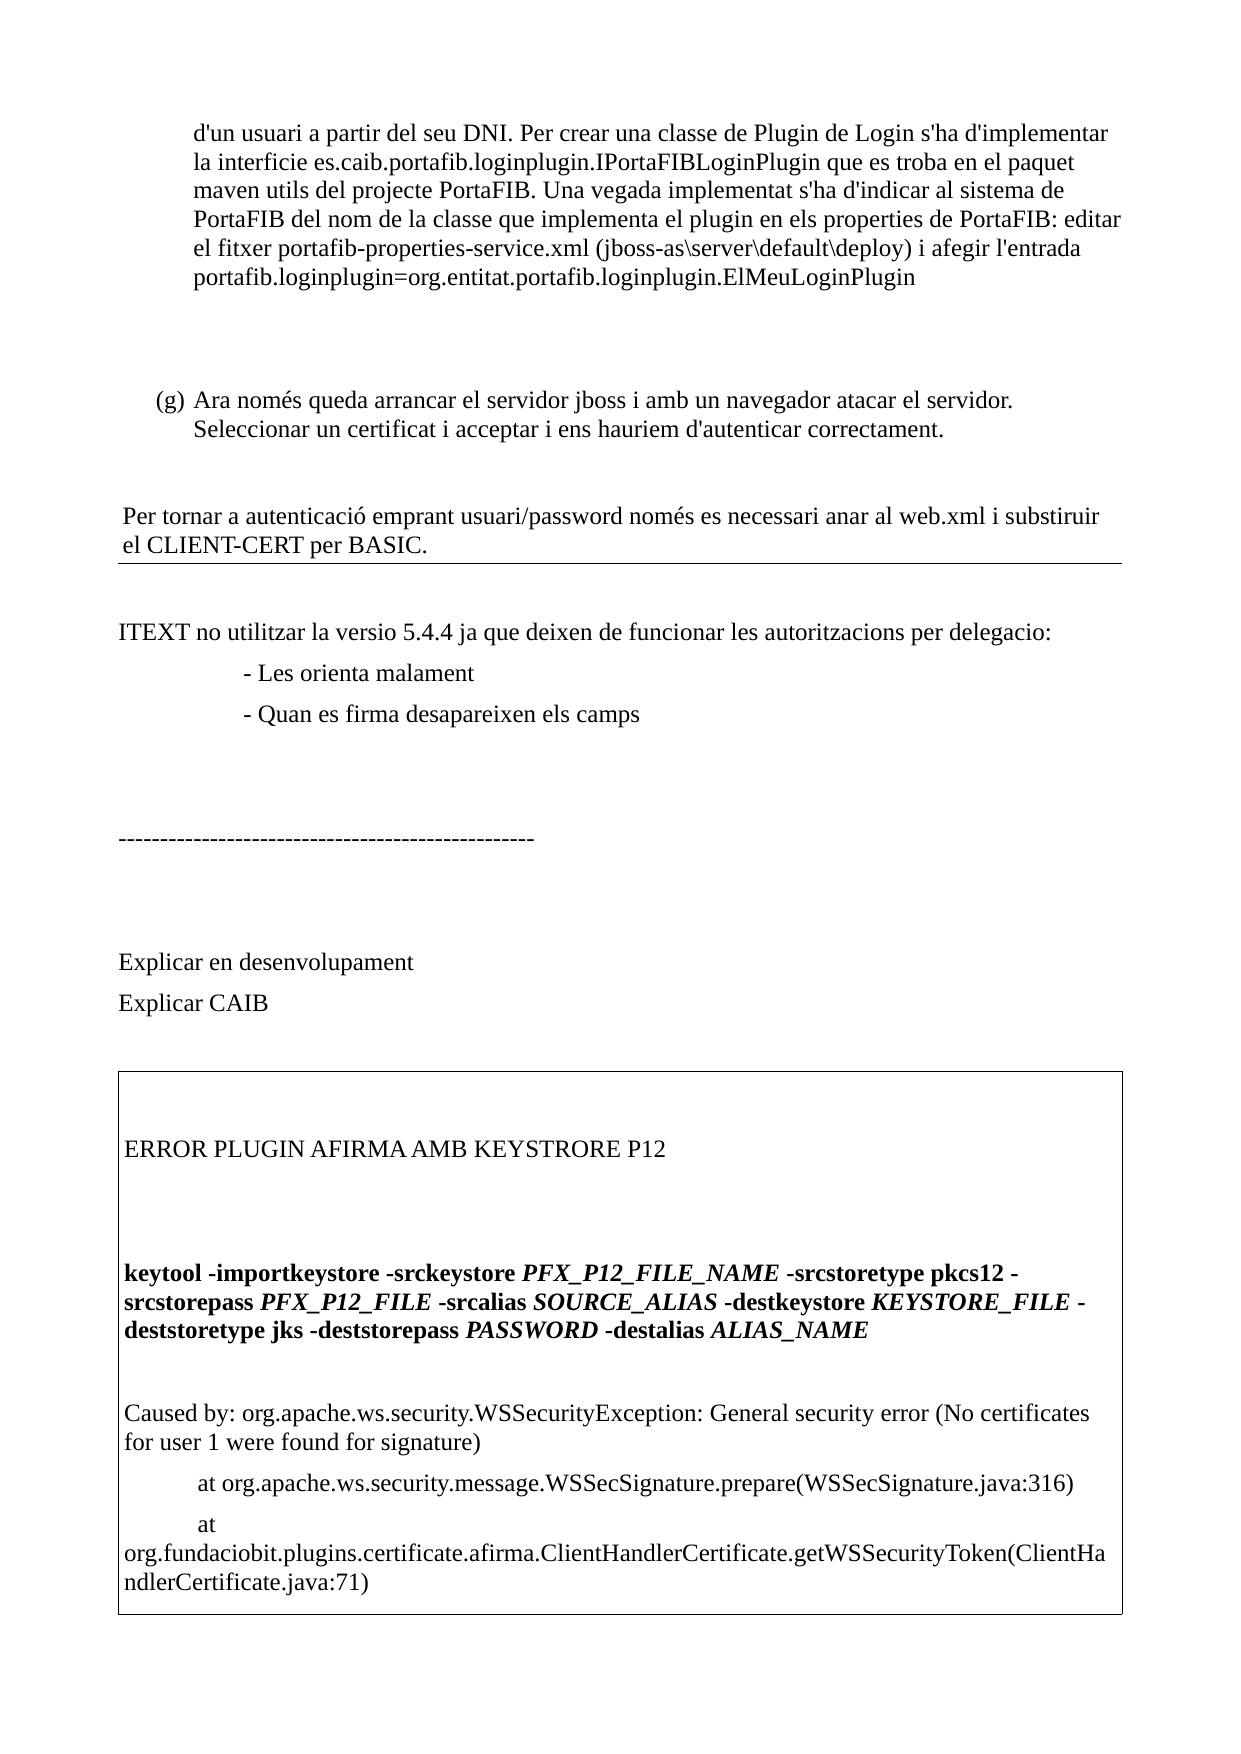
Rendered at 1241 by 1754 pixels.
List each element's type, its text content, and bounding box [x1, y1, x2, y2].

list d'un usuari a partir del seu DNI. Per crear una classe de Plugin de Login s'ha d'implementar la interficie es.caib.portafib.loginplugin.IPortaFIBLoginPlugin que es troba en el paquet maven utils del projecte PortaFIB. Una vegada implementat s'ha d'indicar al sistema de PortaFIB del nom de la classe que implementa el plugin en els properties de PortaFIB: editar el fitxer portafib-properties-service.xml (jboss-as\server\default\deploy) i afegir l'entrada portafib.loginplugin=org.entitat.portafib.loginplugin.ElMeuLoginPlugin [156, 118, 1122, 291]
text ITEXT no utilitzar la versio 5.4.4 ja que deixen de funcionar les autoritzacions per delegacio: [118, 617, 1122, 646]
text Explicar en desenvolupament [118, 947, 1122, 976]
text - Les orienta malament [118, 658, 1122, 687]
text - Quan es firma desapareixen els camps [118, 699, 1122, 728]
text Per tornar a autenticació emprant usuari/password només es necessari anar al web.xml i substiruir el CLIENT-CERT per BASIC. [118, 497, 1122, 563]
list Ara només queda arrancar el servidor jboss i amb un navegador atacar el servidor. Seleccionar un certificat i acceptar i ens hauriem d'autenticar correctament. [156, 386, 1122, 443]
text Explicar CAIB [118, 988, 1122, 1017]
table_header ERROR PLUGIN AFIRMA AMB KEYSTRORE P12 keytool -importkeystore -srckeystore PFX_P12_FILE_NAME -srcstoretype pkcs12 -srcstorepass PFX_P12_FILE -srcalias SOURCE_ALIAS -destkeystore KEYSTORE_FILE -deststoretype jks -deststorepass PASSWORD -destalias ALIAS_NAME Caused by: org.apache.ws.security.WSSecurityException: General security error (No certificates for user 1 were found for signature) at org.apache.ws.security.message.WSSecSignature.prepare(WSSecSignature.java:316) at org.fundaciobit.plugins.certificate.afirma.ClientHandlerCertificate.getWSSecurityToken(ClientHandlerCertificate.java:71) [119, 1072, 1122, 1613]
text -------------------------------------------------- [118, 823, 1122, 852]
